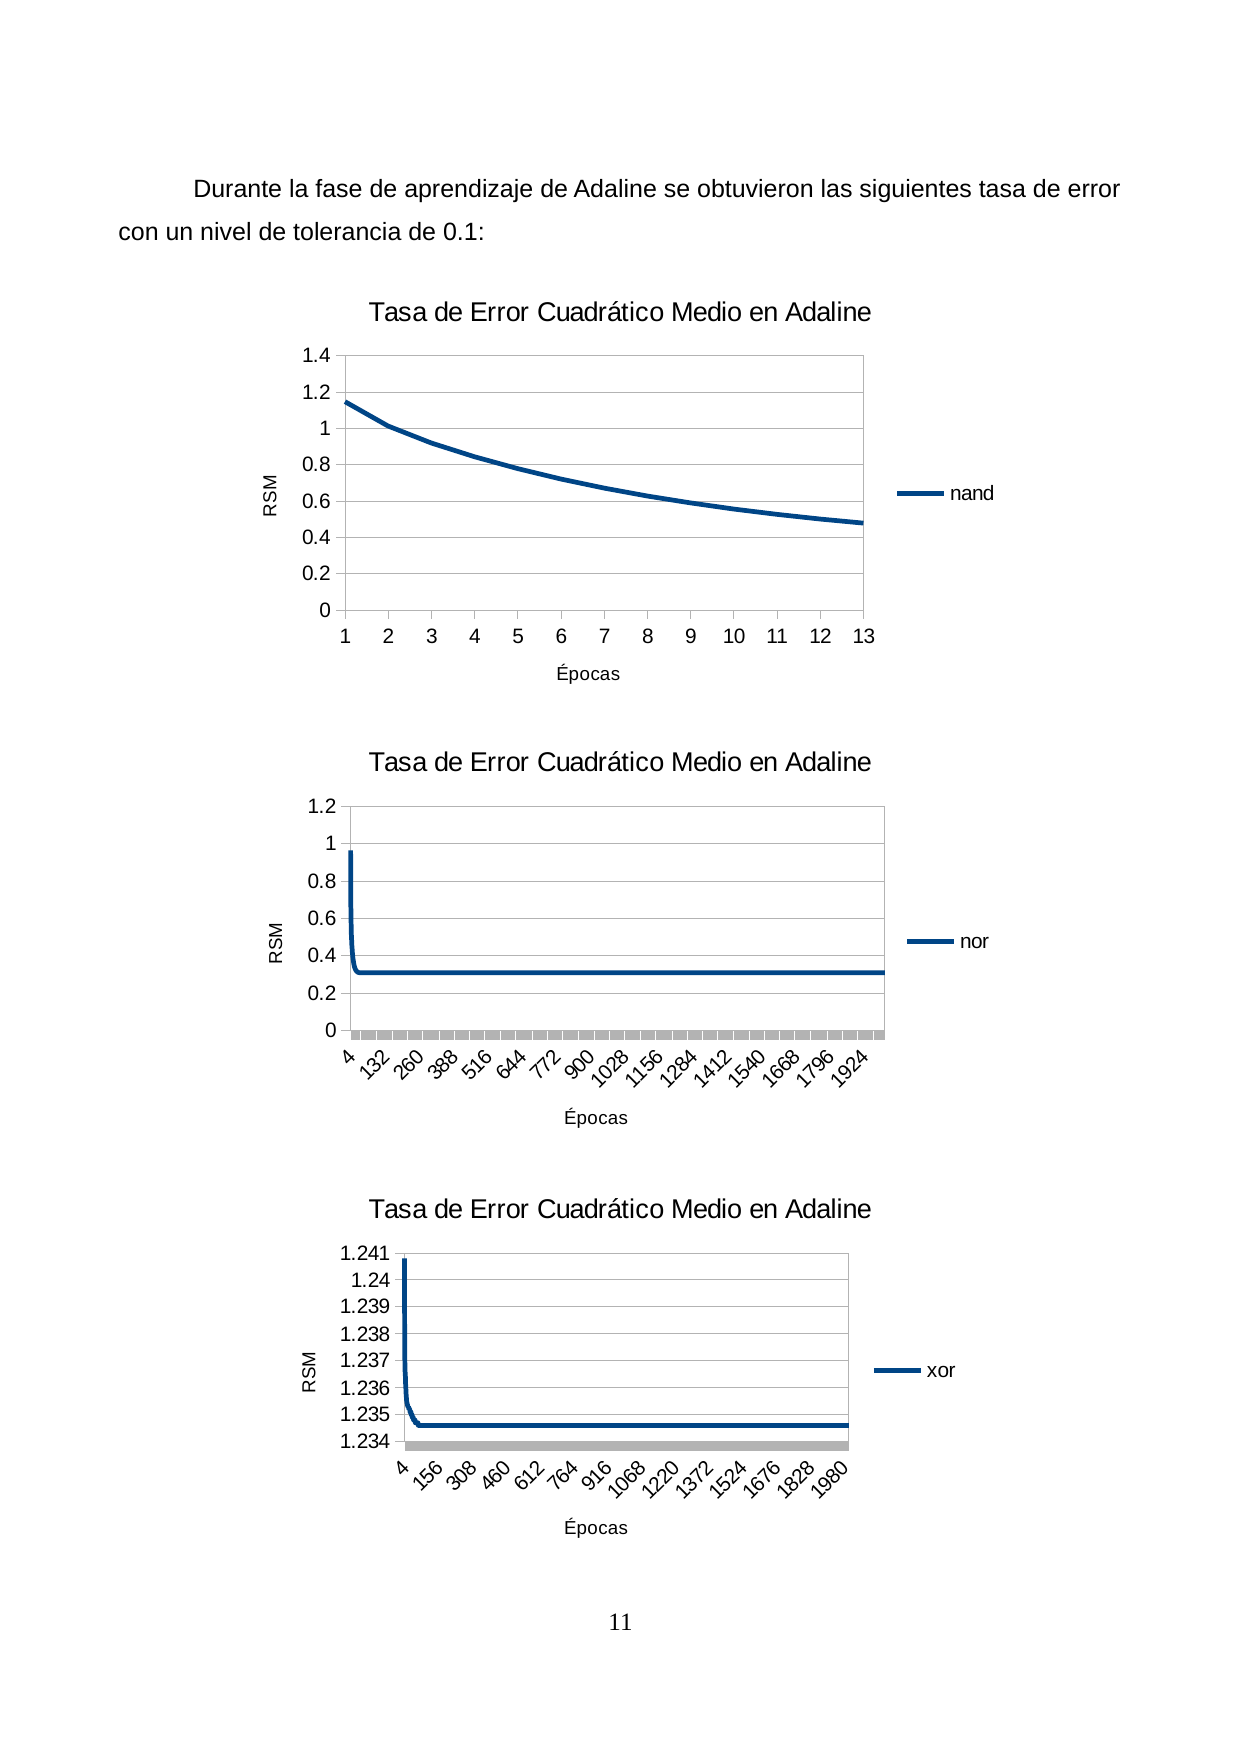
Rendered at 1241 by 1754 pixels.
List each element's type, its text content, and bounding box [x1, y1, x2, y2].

text Durante la fase de aprendizaje de Adaline se obtuvieron las siguientes tasa de error con un nivel de tolerancia de 0.1: [118, 174, 1122, 246]
